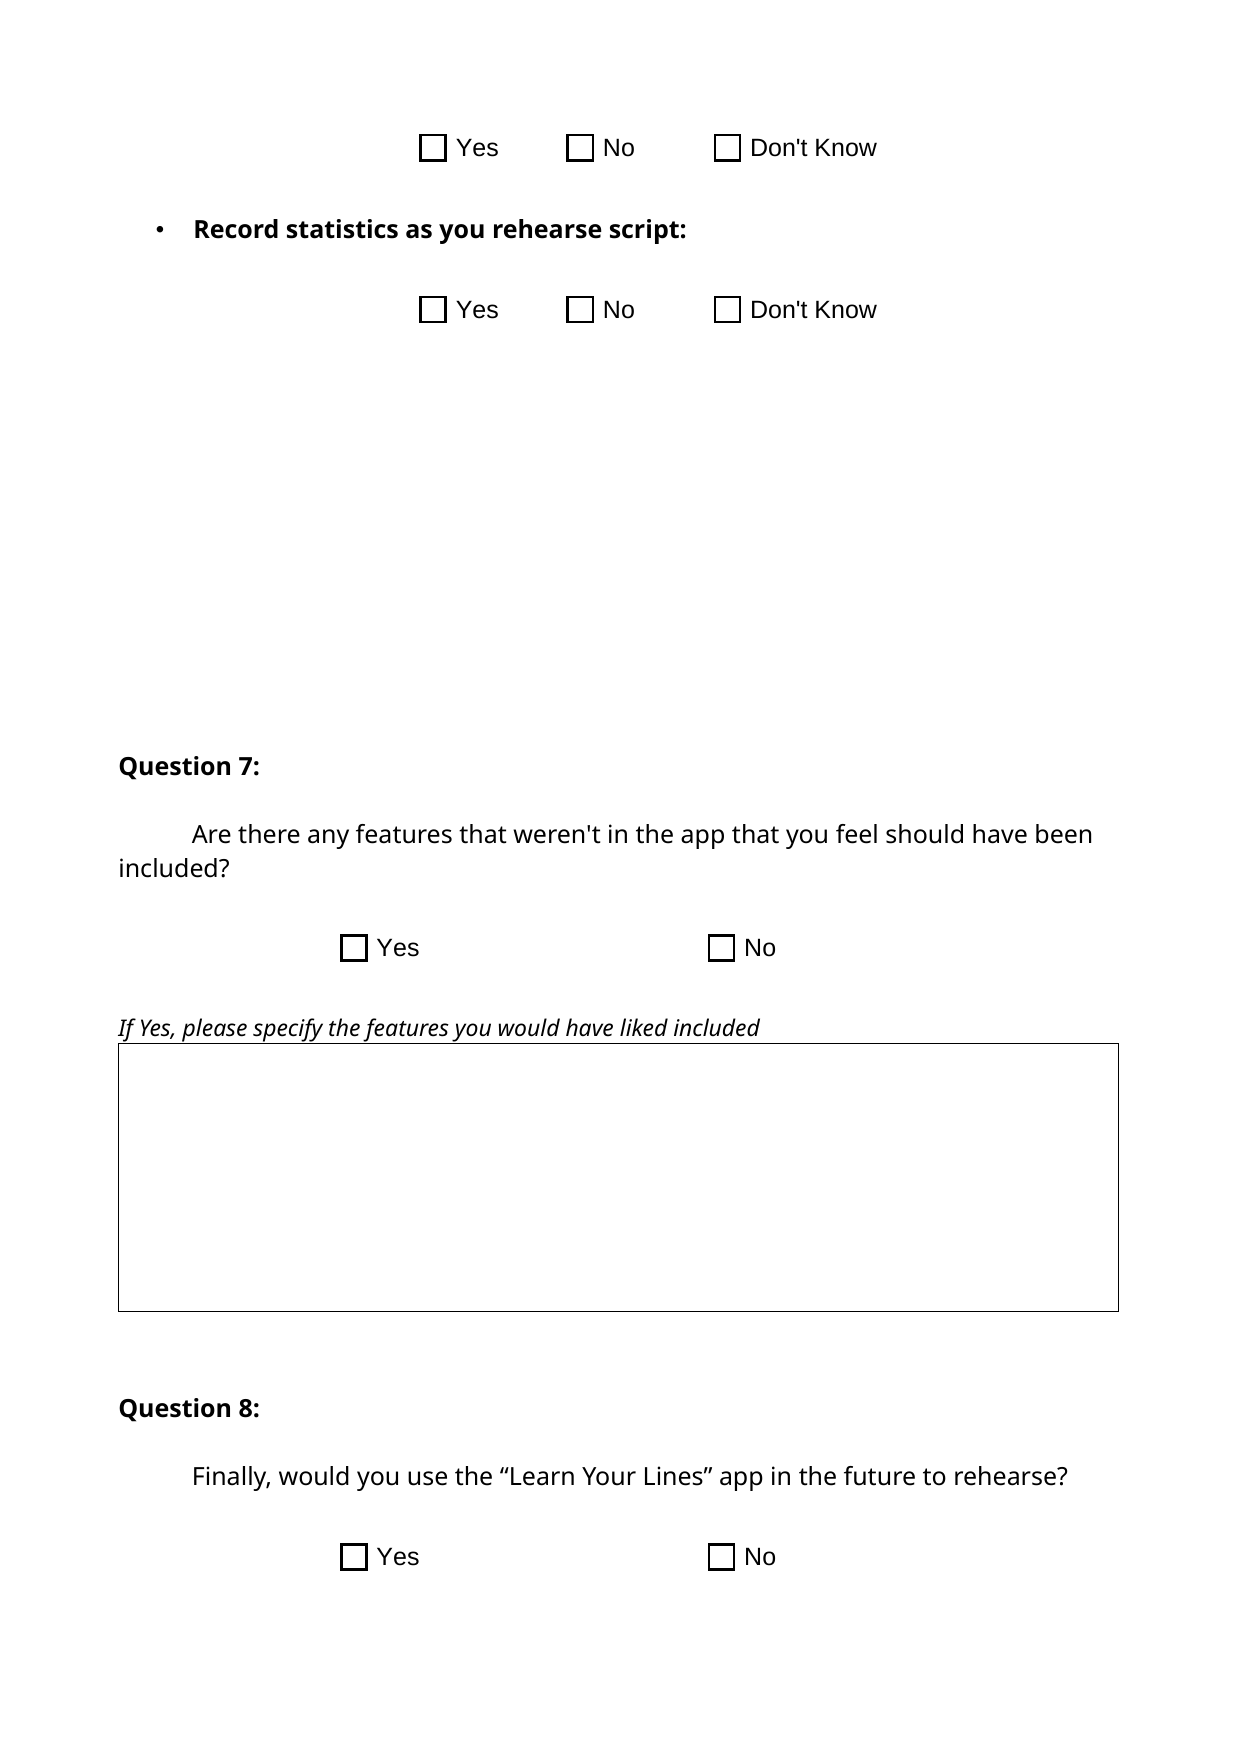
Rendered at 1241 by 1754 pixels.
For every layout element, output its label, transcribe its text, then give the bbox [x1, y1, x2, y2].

text Question 8: [118, 1391, 1122, 1425]
text If Yes, please specify the features you would have liked included [118, 1012, 1122, 1043]
list Record statistics as you rehearse script: [156, 212, 1122, 246]
text Are there any features that weren't in the app that you feel should have been included? [118, 816, 1122, 884]
text Question 7: [118, 748, 1122, 782]
text Finally, would you use the “Learn Your Lines” app in the future to rehearse? [118, 1459, 1122, 1493]
